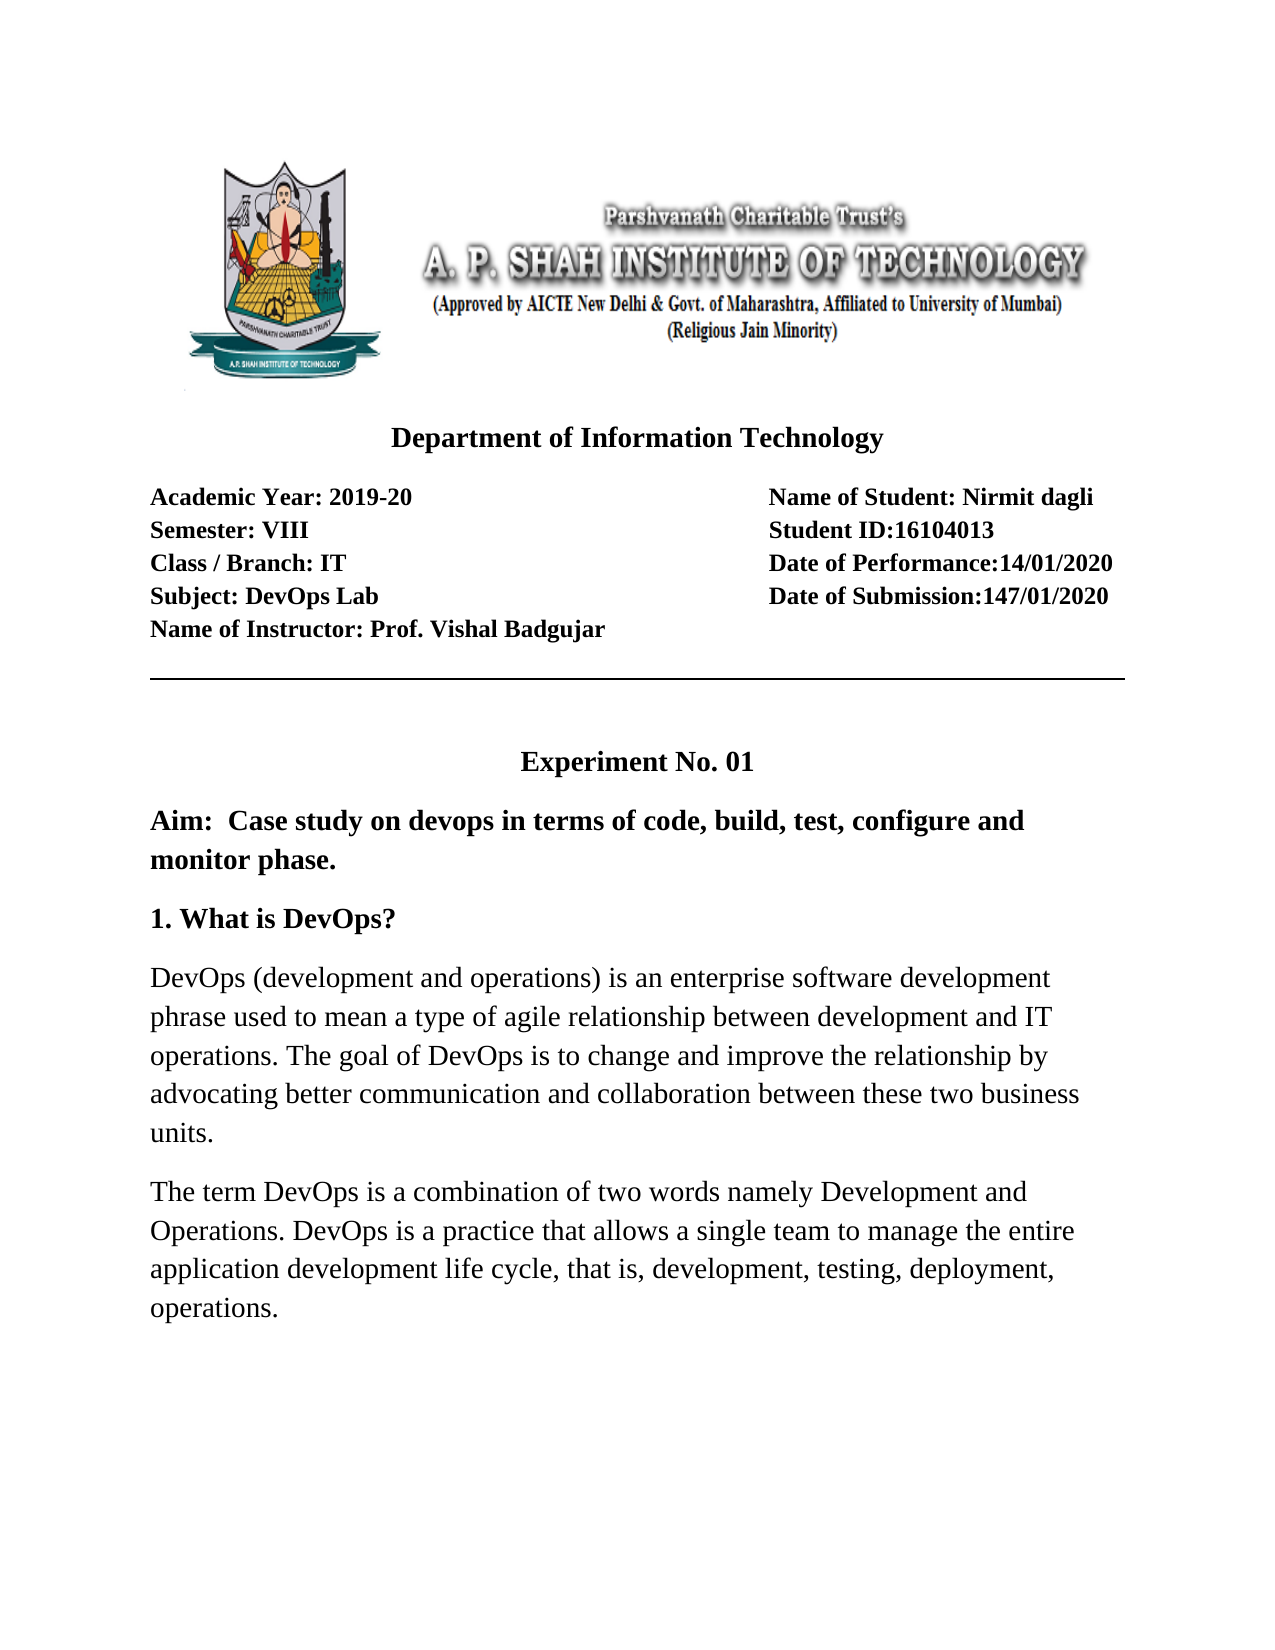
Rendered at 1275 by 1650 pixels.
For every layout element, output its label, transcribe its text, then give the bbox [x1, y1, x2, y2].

text Department of Information Technology [150, 420, 1125, 453]
text Academic Year: 2019-20 Name of Student: Nirmit dagli [150, 482, 1125, 511]
text Class / Branch: IT Date of Performance:14/01/2020 [150, 548, 1125, 577]
text Experiment No. 01 [150, 744, 1125, 777]
text Name of Instructor: Prof. Vishal Badgujar [150, 614, 1125, 643]
text DevOps (development and operations) is an enterprise software development phrase used to mean a type of agile relationship between development and IT operations. The goal of DevOps is to change and improve the relationship by advocating better communication and collaboration between these two business units. [150, 961, 1125, 1148]
text The term DevOps is a combination of two words namely Development and Operations. DevOps is a practice that allows a single team to manage the entire application development life cycle, that is, development, testing, deployment, operations. [150, 1174, 1125, 1323]
table_header [139, 150, 150, 391]
text Aim: Case study on devops in terms of code, build, test, configure and monitor phase. [150, 803, 1125, 875]
picture [150, 150, 1147, 391]
text Semester: VIII Student ID:16104013 [150, 515, 1125, 544]
text Subject: DevOps Lab Date of Submission:147/01/2020 [150, 581, 1125, 610]
text 1. What is DevOps? [150, 901, 1125, 935]
table_header [1147, 150, 1261, 391]
